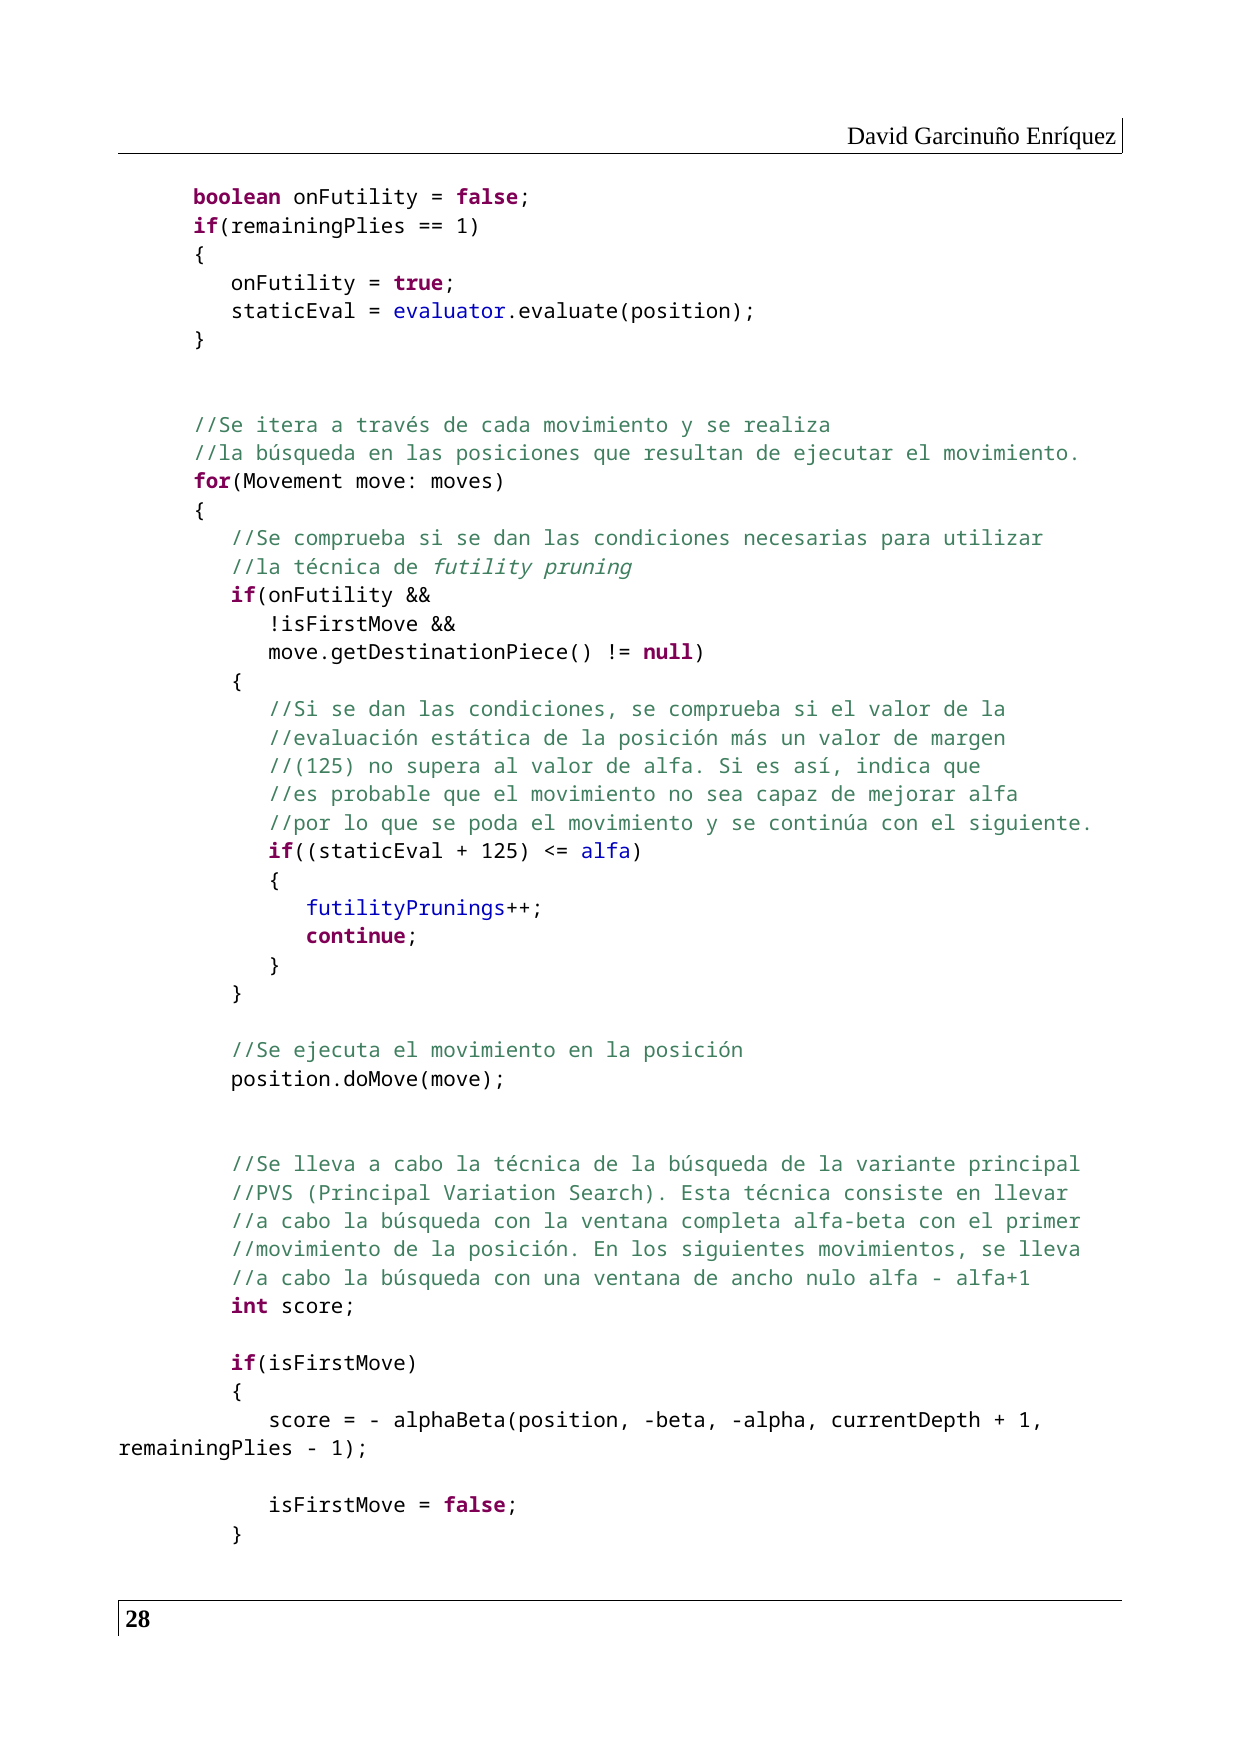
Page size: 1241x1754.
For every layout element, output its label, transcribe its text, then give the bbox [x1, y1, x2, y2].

text //evaluación estática de la posición más un valor de margen [118, 723, 1122, 751]
text if(isFirstMove) [118, 1348, 1122, 1377]
text boolean onFutility = false; [118, 182, 1122, 211]
text for(Movement move: moves) [118, 467, 1122, 495]
text int score; [118, 1291, 1122, 1320]
text position.doMove(move); [118, 1064, 1122, 1092]
text } [118, 950, 1122, 978]
text continue; [118, 922, 1122, 950]
text //movimiento de la posición. En los siguientes movimientos, se lleva [118, 1234, 1122, 1263]
text isFirstMove = false; [118, 1490, 1122, 1519]
text } [118, 1519, 1122, 1547]
text //la técnica de futility pruning [118, 552, 1122, 580]
text if(onFutility && [118, 580, 1122, 609]
text futilityPrunings++; [118, 893, 1122, 922]
text { [118, 495, 1122, 523]
text //Se ejecuta el movimiento en la posición [118, 1035, 1122, 1064]
text //Se comprueba si se dan las condiciones necesarias para utilizar [118, 523, 1122, 552]
text { [118, 239, 1122, 268]
text //(125) no supera al valor de alfa. Si es así, indica que [118, 751, 1122, 779]
text move.getDestinationPiece() != null) [118, 637, 1122, 666]
text { [118, 865, 1122, 893]
text //por lo que se poda el movimiento y se continúa con el siguiente. [118, 808, 1122, 836]
text } [118, 978, 1122, 1007]
text //a cabo la búsqueda con la ventana completa alfa-beta con el primer [118, 1206, 1122, 1234]
text } [118, 324, 1122, 353]
text { [118, 666, 1122, 694]
text staticEval = evaluator.evaluate(position); [118, 296, 1122, 324]
text //a cabo la búsqueda con una ventana de ancho nulo alfa - alfa+1 [118, 1263, 1122, 1291]
text score = - alphaBeta(position, -beta, -alpha, currentDepth + 1, remainingPlies - 1); [118, 1405, 1122, 1462]
text //Se itera a través de cada movimiento y se realiza [118, 410, 1122, 438]
text //Se lleva a cabo la técnica de la búsqueda de la variante principal [118, 1149, 1122, 1178]
text //PVS (Principal Variation Search). Esta técnica consiste en llevar [118, 1178, 1122, 1206]
text if(remainingPlies == 1) [118, 211, 1122, 239]
text onFutility = true; [118, 268, 1122, 296]
text !isFirstMove && [118, 609, 1122, 637]
text { [118, 1377, 1122, 1405]
text //la búsqueda en las posiciones que resultan de ejecutar el movimiento. [118, 438, 1122, 467]
text //es probable que el movimiento no sea capaz de mejorar alfa [118, 779, 1122, 808]
text if((staticEval + 125) <= alfa) [118, 836, 1122, 865]
text //Si se dan las condiciones, se comprueba si el valor de la [118, 694, 1122, 723]
